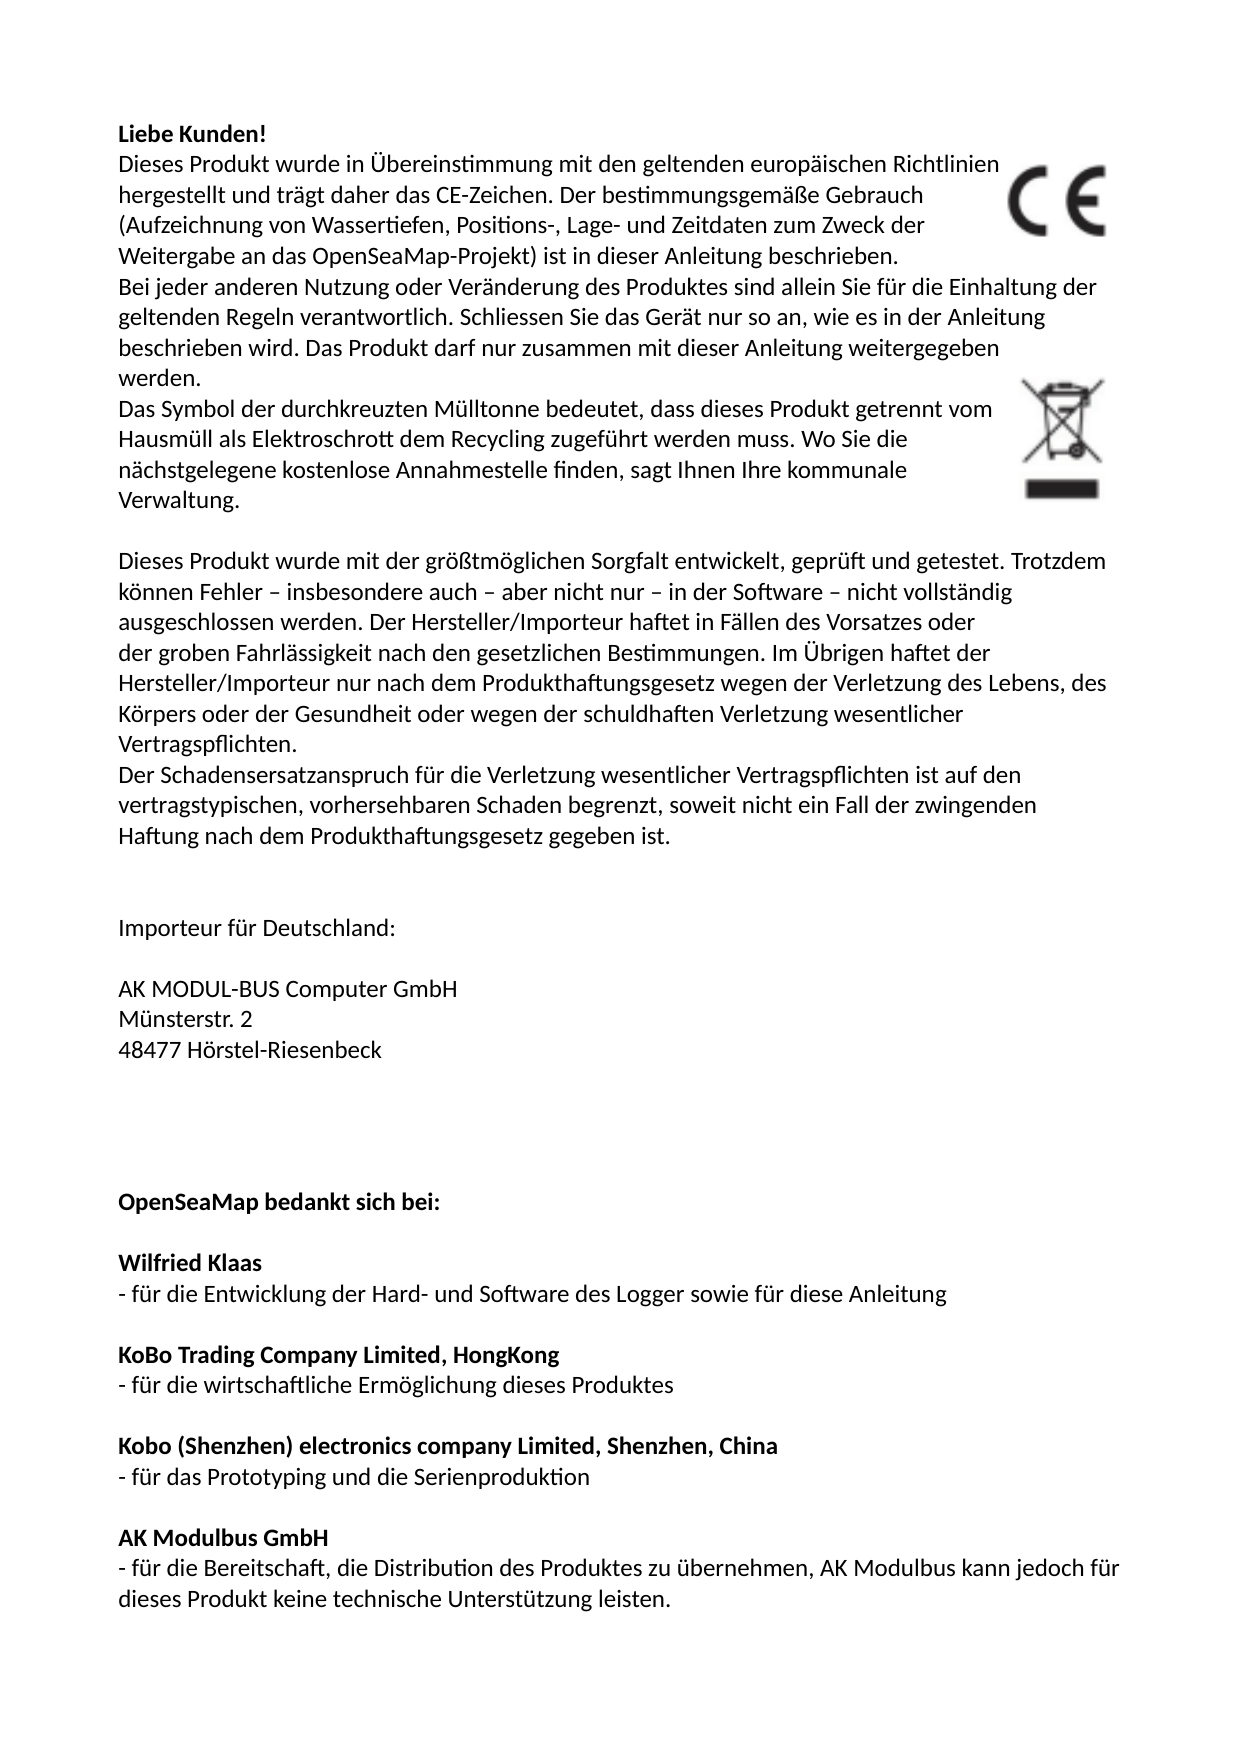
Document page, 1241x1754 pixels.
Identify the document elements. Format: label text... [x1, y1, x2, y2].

text - für die Bereitschaft, die Distribution des Produktes zu übernehmen, AK Modulbus kann jedoch für dieses Produkt keine technische Unterstützung leisten. [118, 1553, 1122, 1614]
text AK Modulbus GmbH [118, 1522, 1122, 1553]
text Importeur für Deutschland: [118, 912, 1122, 942]
text Wilfried Klaas [118, 1247, 1122, 1278]
text Dieses Produkt wurde mit der größtmöglichen Sorgfalt entwickelt, geprüft und getestet. Trotzdem können Fehler – insbesondere auch – aber nicht nur – in der Software – nicht vollständig ausgeschlossen werden. Der Hersteller/Importeur haftet in Fällen des Vorsatzes oder [118, 545, 1122, 637]
picture [1004, 351, 1122, 524]
text - für die Entwicklung der Hard- und Software des Logger sowie für diese Anleitung [118, 1278, 1122, 1308]
text Bei jeder anderen Nutzung oder Veränderung des Produktes sind allein Sie für die Einhaltung der geltenden Regeln verantwortlich. Schliessen Sie das Gerät nur so an, wie es in der Anleitung beschrieben wird. Das Produkt darf nur zusammen mit dieser Anleitung weitergegeben werden. [118, 271, 1122, 393]
text Kobo (Shenzhen) electronics company Limited, Shenzhen, China [118, 1431, 1122, 1461]
text Das Symbol der durchkreuzten Mülltonne bedeutet, dass dieses Produkt getrennt vom Hausmüll als Elektroschrott dem Recycling zugeführt werden muss. Wo Sie die nächstgelegene kostenlose Annahmestelle finden, sagt Ihnen Ihre kommunale Verwaltung. [118, 393, 1004, 515]
text Haftung nach dem Produkthaftungsgesetz gegeben ist. [118, 820, 1122, 851]
text KoBo Trading Company Limited, HongKong [118, 1339, 1122, 1369]
text Der Schadensersatzanspruch für die Verletzung wesentlicher Vertragspflichten ist auf den [118, 759, 1122, 789]
text Dieses Produkt wurde in Übereinstimmung mit den geltenden europäischen Richtlinien hergestellt und trägt daher das CE-Zeichen. Der bestimmungsgemäße Gebrauch (Aufzeichnung von Wassertiefen, Positions-, Lage- und Zeitdaten zum Zweck der Weitergabe an das OpenSeaMap-Projekt) ist in dieser Anleitung beschrieben. [118, 149, 1122, 271]
text OpenSeaMap bedankt sich bei: [118, 1186, 1122, 1217]
text - für die wirtschaftliche Ermöglichung dieses Produktes [118, 1369, 1122, 1400]
text der groben Fahrlässigkeit nach den gesetzlichen Bestimmungen. Im Übrigen haftet der Hersteller/Importeur nur nach dem Produkthaftungsgesetz wegen der Verletzung des Lebens, des Körpers oder der Gesundheit oder wegen der schuldhaften Verletzung wesentlicher Vertragspflichten. [118, 637, 1122, 759]
text AK MODUL-BUS Computer GmbH Münsterstr. 2 48477 Hörstel-Riesenbeck [118, 973, 1122, 1064]
text Liebe Kunden! [118, 118, 1122, 149]
picture [1004, 141, 1122, 257]
text - für das Prototyping und die Serienproduktion [118, 1461, 1122, 1492]
text vertragstypischen, vorhersehbaren Schaden begrenzt, soweit nicht ein Fall der zwingenden [118, 789, 1122, 820]
